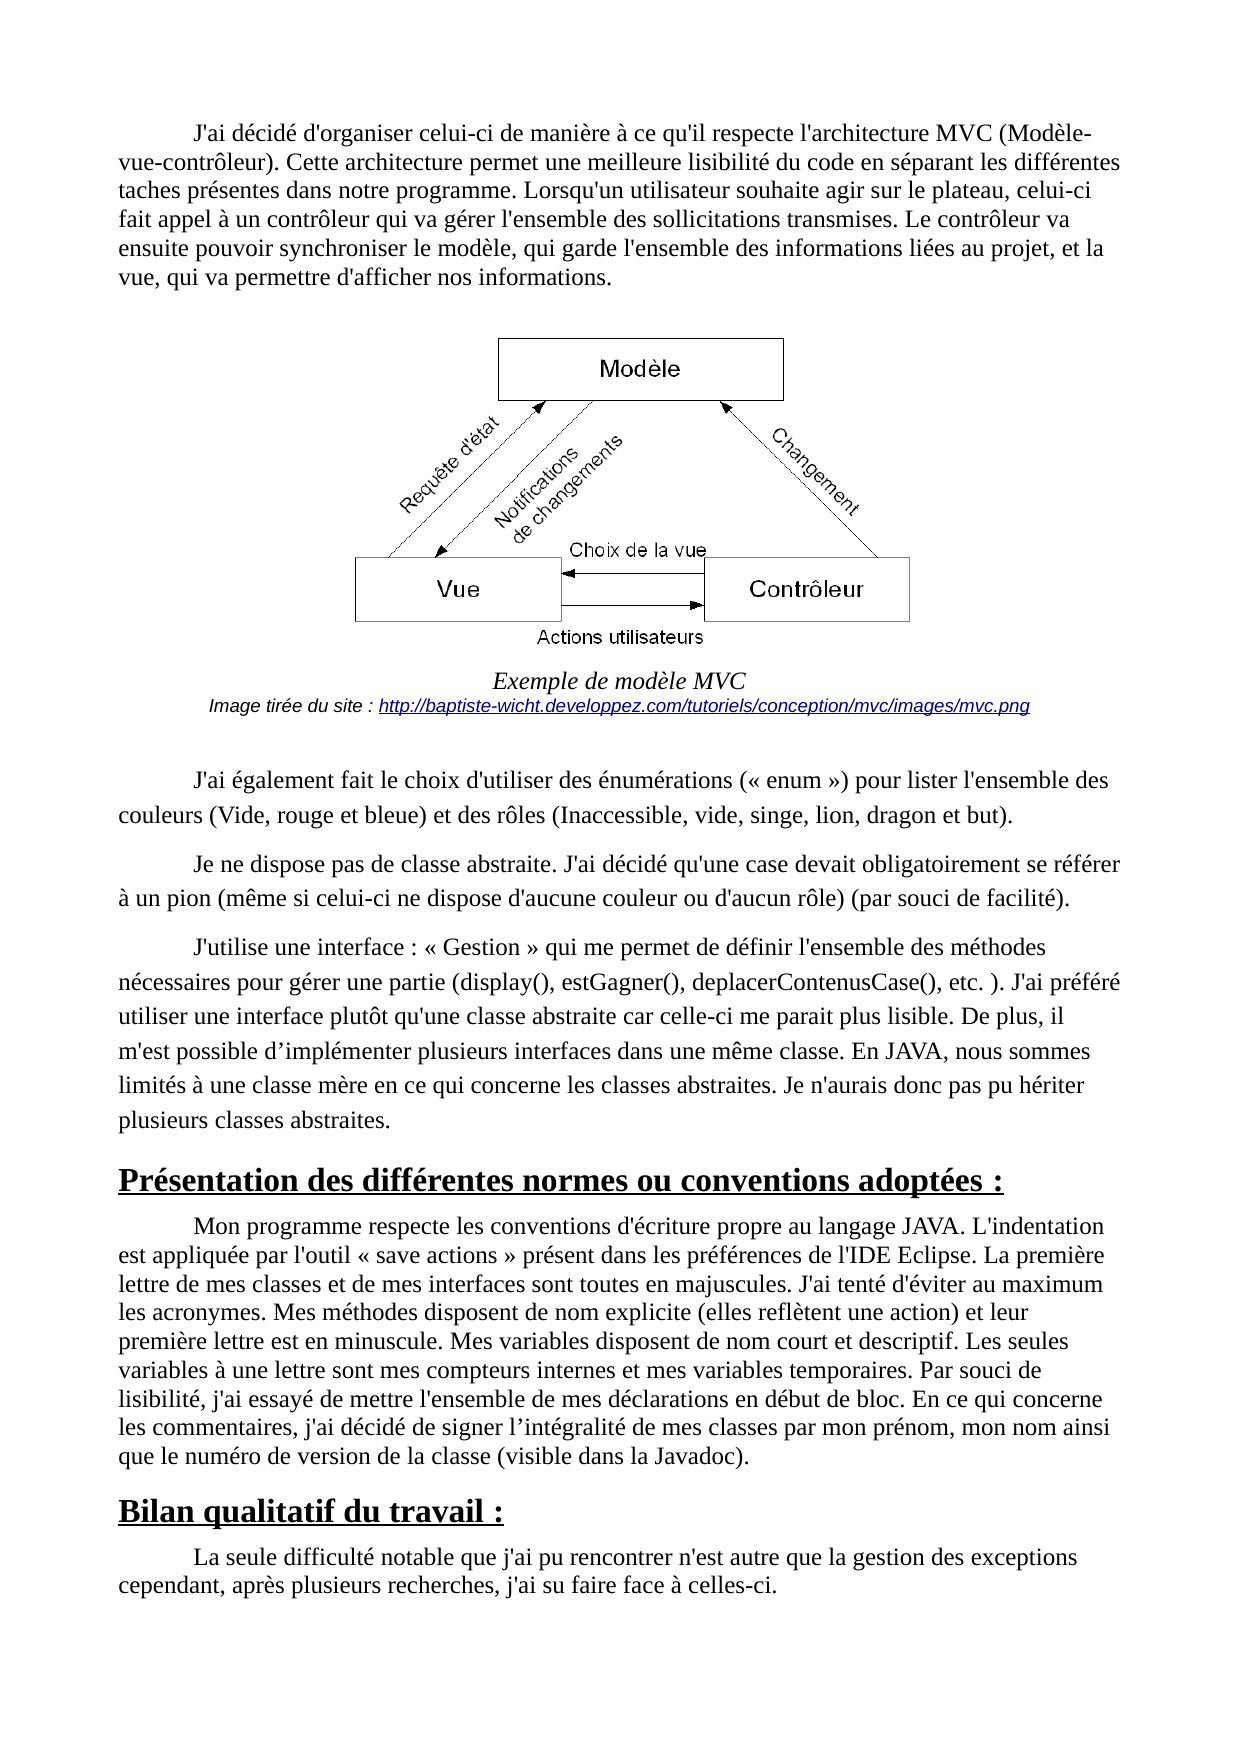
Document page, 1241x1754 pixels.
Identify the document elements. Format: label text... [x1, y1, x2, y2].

text J'ai décidé d'organiser celui-ci de manière à ce qu'il respecte l'architecture MVC (Modèle-vue-contrôleur). Cette architecture permet une meilleure lisibilité du code en séparant les différentes taches présentes dans notre programme. Lorsqu'un utilisateur souhaite agir sur le plateau, celui-ci fait appel à un contrôleur qui va gérer l'ensemble des sollicitations transmises. Le contrôleur va ensuite pouvoir synchroniser le modèle, qui garde l'ensemble des informations liées au projet, et la vue, qui va permettre d'afficher nos informations. [118, 118, 1122, 291]
text J'ai également fait le choix d'utiliser des énumérations (« enum ») pour lister l'ensemble des couleurs (Vide, rouge et bleue) et des rôles (Inaccessible, vide, singe, lion, dragon et but). [118, 765, 1122, 828]
text Mon programme respecte les conventions d'écriture propre au langage JAVA. L'indentation est appliquée par l'outil « save actions » présent dans les préférences de l'IDE Eclipse. La première lettre de mes classes et de mes interfaces sont toutes en majuscules. J'ai tenté d'éviter au maximum les acronymes. Mes méthodes disposent de nom explicite (elles reflètent une action) et leur première lettre est en minuscule. Mes variables disposent de nom court et descriptif. Les seules variables à une lettre sont mes compteurs internes et mes variables temporaires. Par souci de lisibilité, j'ai essayé de mettre l'ensemble de mes déclarations en début de bloc. En ce qui concerne les commentaires, j'ai décidé de signer l’intégralité de mes classes par mon prénom, mon nom ainsi que le numéro de version de la classe (visible dans la Javadoc). [118, 1211, 1122, 1470]
text J'utilise une interface : « Gestion » qui me permet de définir l'ensemble des méthodes nécessaires pour gérer une partie (display(), estGagner(), deplacerContenusCase(), etc. ). J'ai préféré utiliser une interface plutôt qu'une classe abstraite car celle-ci me parait plus lisible. De plus, il m'est possible d’implémenter plusieurs interfaces dans une même classe. En JAVA, nous sommes limités à une classe mère en ce qui concerne les classes abstraites. Je n'aurais donc pas pu hériter plusieurs classes abstraites. [118, 932, 1122, 1133]
subtitle Bilan qualitatif du travail : [118, 1491, 1122, 1529]
picture [323, 290, 925, 666]
text Image tirée du site : http://baptiste-wicht.developpez.com/tutoriels/conception/mvc/images/mvc.png [118, 694, 1122, 716]
text Je ne dispose pas de classe abstraite. J'ai décidé qu'une case devait obligatoirement se référer à un pion (même si celui-ci ne dispose d'aucune couleur ou d'aucun rôle) (par souci de facilité). [118, 849, 1122, 912]
text Exemple de modèle MVC [118, 291, 1122, 694]
text La seule difficulté notable que j'ai pu rencontrer n'est autre que la gestion des exceptions cependant, après plusieurs recherches, j'ai su faire face à celles-ci. [118, 1542, 1122, 1599]
subtitle Présentation des différentes normes ou conventions adoptées : [118, 1160, 1122, 1199]
